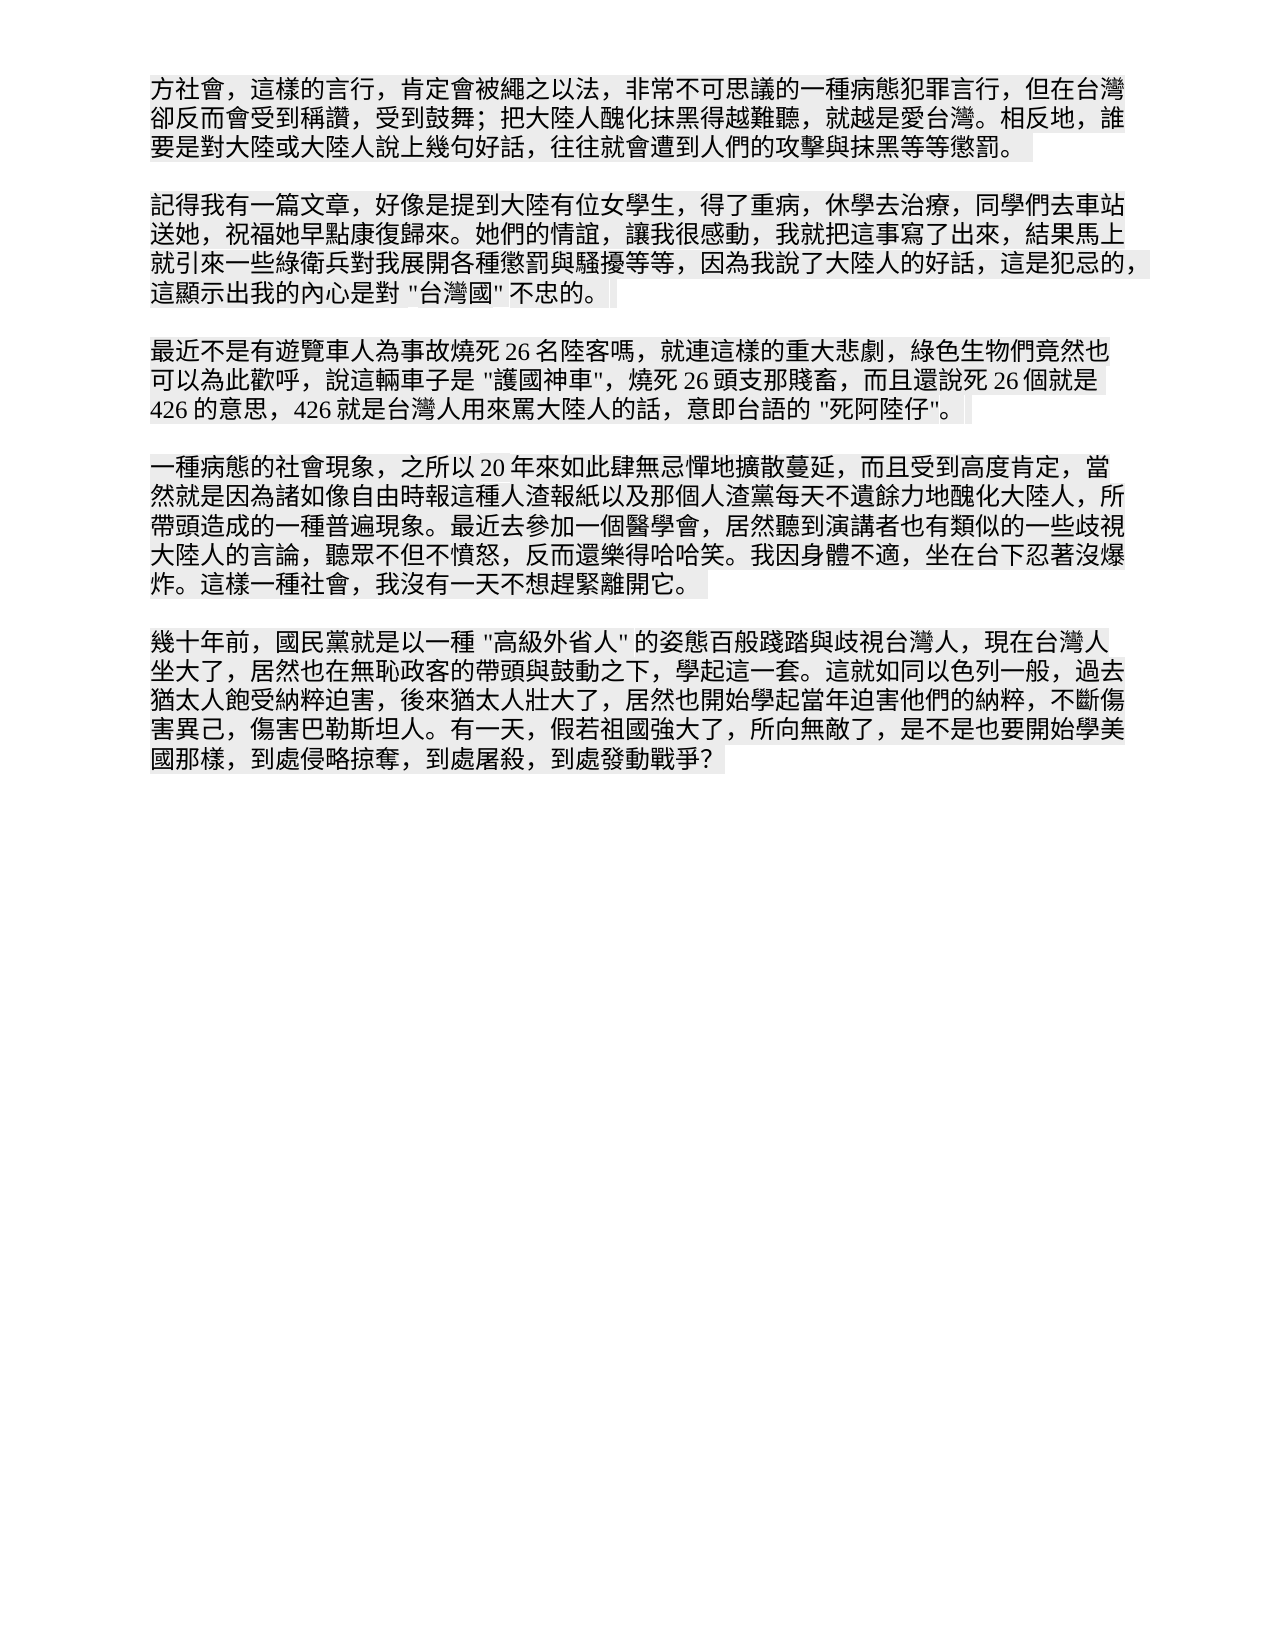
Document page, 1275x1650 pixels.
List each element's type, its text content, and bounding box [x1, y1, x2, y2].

text 每個國家難免都會有一些根據族群不同的差別待遇，或明或暗，若隱若現，簡單說就是種族歧視或挑撥族群仇恨等等。這類言行思維，表現在市井之間，往往就是一些小混混，動不動就在街頭上叫囂，叫罵 "非我族類" 滾回去。在很多西方國家，即便它們明明在制度上或各種所謂公權力的行使上有著一種所謂 "機構性的" 種族歧視，但是，至少在法律上或道德上，整個社會對此是表示唾棄的、厭惡的，因為它會導致非常嚴重的後果，敗壞人類基本道德。 善惡對錯，居然不是根據行為本身來判斷，而是以血統膚色來做出一種 "本質論" 的論斷。對此，不妨想想納粹，也許就能知道為何挑撥族群或污名化特定族群對於人類道德文明的極度傷害。 不止是族群，性別也一樣，在西方，一個政治人物或一個專業人員 (例如教授或醫生)，言語稍有不慎，往往就得付出重大代價。比方說，去年(2015年)六月，英國倫敦大學有位學術地位很高的醫學院教授，受封為爵士，同時也是諾貝爾醫學獎得主，叫做 Tim Hunt。他在一次會議上，居然開玩笑說，實驗室裏頭有女性同事 "很麻煩"，因為她們很愛哭，而且常常會愛上男同事。就因為這樣一些話，馬上被趕下台，辭去教職。但是，若在台灣，若有人講這種話，恐怕大家不但不會逼他辭職，而且還會誇他 "很可愛"、"很直率"，當然，前提是他必須是綠油油的生物，例如柯文哲。 種族方面就更不用說了。在台灣，到處都是類似 "支那賤畜" 這樣的言語思維 (真不可思議，怎麼會有人用這樣的話去罵自己的祖先)，每天用盡一切力氣醜化、妖魔化大陸人。這樣一種現象，在這島上已經盛行至少20年，而且極端變本加厲到了一種簡直毫無人性的地步。 我不是有幾篇文章提過嗎，幾位後來當上部長級高官的黨外朋友，八零年代時，甚至連嫖妓都很得意地私下互相誇耀說要幹就要幹大陸妹，不要欺負台灣女生。 還記得2003年的SARS嗎，台灣主流媒體經常以 "中國來的" SARS 來醜化大陸人，硬是把 SARS 這個 "疾病" 和 "種族" 這兩個扯不上關係的東西給當成同一回事，彷彿大陸人這樣一種血統的人種全都是有病的，有毒的，會給咱高貴且乾淨的台灣人帶來災禍的。在西方社會，這樣的言行，肯定會被繩之以法，非常不可思議的一種病態犯罪言行，但在台灣卻反而會受到稱讚，受到鼓舞；把大陸人醜化抹黑得越難聽，就越是愛台灣。相反地，誰要是對大陸或大陸人說上幾句好話，往往就會遭到人們的攻擊與抹黑等等懲罰。 記得我有一篇文章，好像是提到大陸有位女學生，得了重病，休學去治療，同學們去車站送她，祝福她早點康復歸來。她們的情誼，讓我很感動，我就把這事寫了出來，結果馬上就引來一些綠衛兵對我展開各種懲罰與騷擾等等，因為我說了大陸人的好話，這是犯忌的，這顯示出我的內心是對 "台灣國" 不忠的。 最近不是有遊覽車人為事故燒死26名陸客嗎，就連這樣的重大悲劇，綠色生物們竟然也可以為此歡呼，說這輛車子是 "護國神車"，燒死26頭支那賤畜，而且還說死26個就是 426 的意思，426就是台灣人用來罵大陸人的話，意即台語的 "死阿陸仔"。 一種病態的社會現象，之所以20年來如此肆無忌憚地擴散蔓延，而且受到高度肯定，當然就是因為諸如像自由時報這種人渣報紙以及那個人渣黨每天不遺餘力地醜化大陸人，所帶頭造成的一種普遍現象。最近去參加一個醫學會，居然聽到演講者也有類似的一些歧視大陸人的言論，聽眾不但不憤怒，反而還樂得哈哈笑。我因身體不適，坐在台下忍著沒爆炸。這樣一種社會，我沒有一天不想趕緊離開它。 幾十年前，國民黨就是以一種 "高級外省人" 的姿態百般踐踏與歧視台灣人，現在台灣人坐大了，居然也在無恥政客的帶頭與鼓動之下，學起這一套。這就如同以色列一般，過去猶太人飽受納粹迫害，後來猶太人壯大了，居然也開始學起當年迫害他們的納粹，不斷傷害異己，傷害巴勒斯坦人。有一天，假若祖國強大了，所向無敵了，是不是也要開始學美國那樣，到處侵略掠奪，到處屠殺，到處發動戰爭？ [150, 75, 1125, 774]
